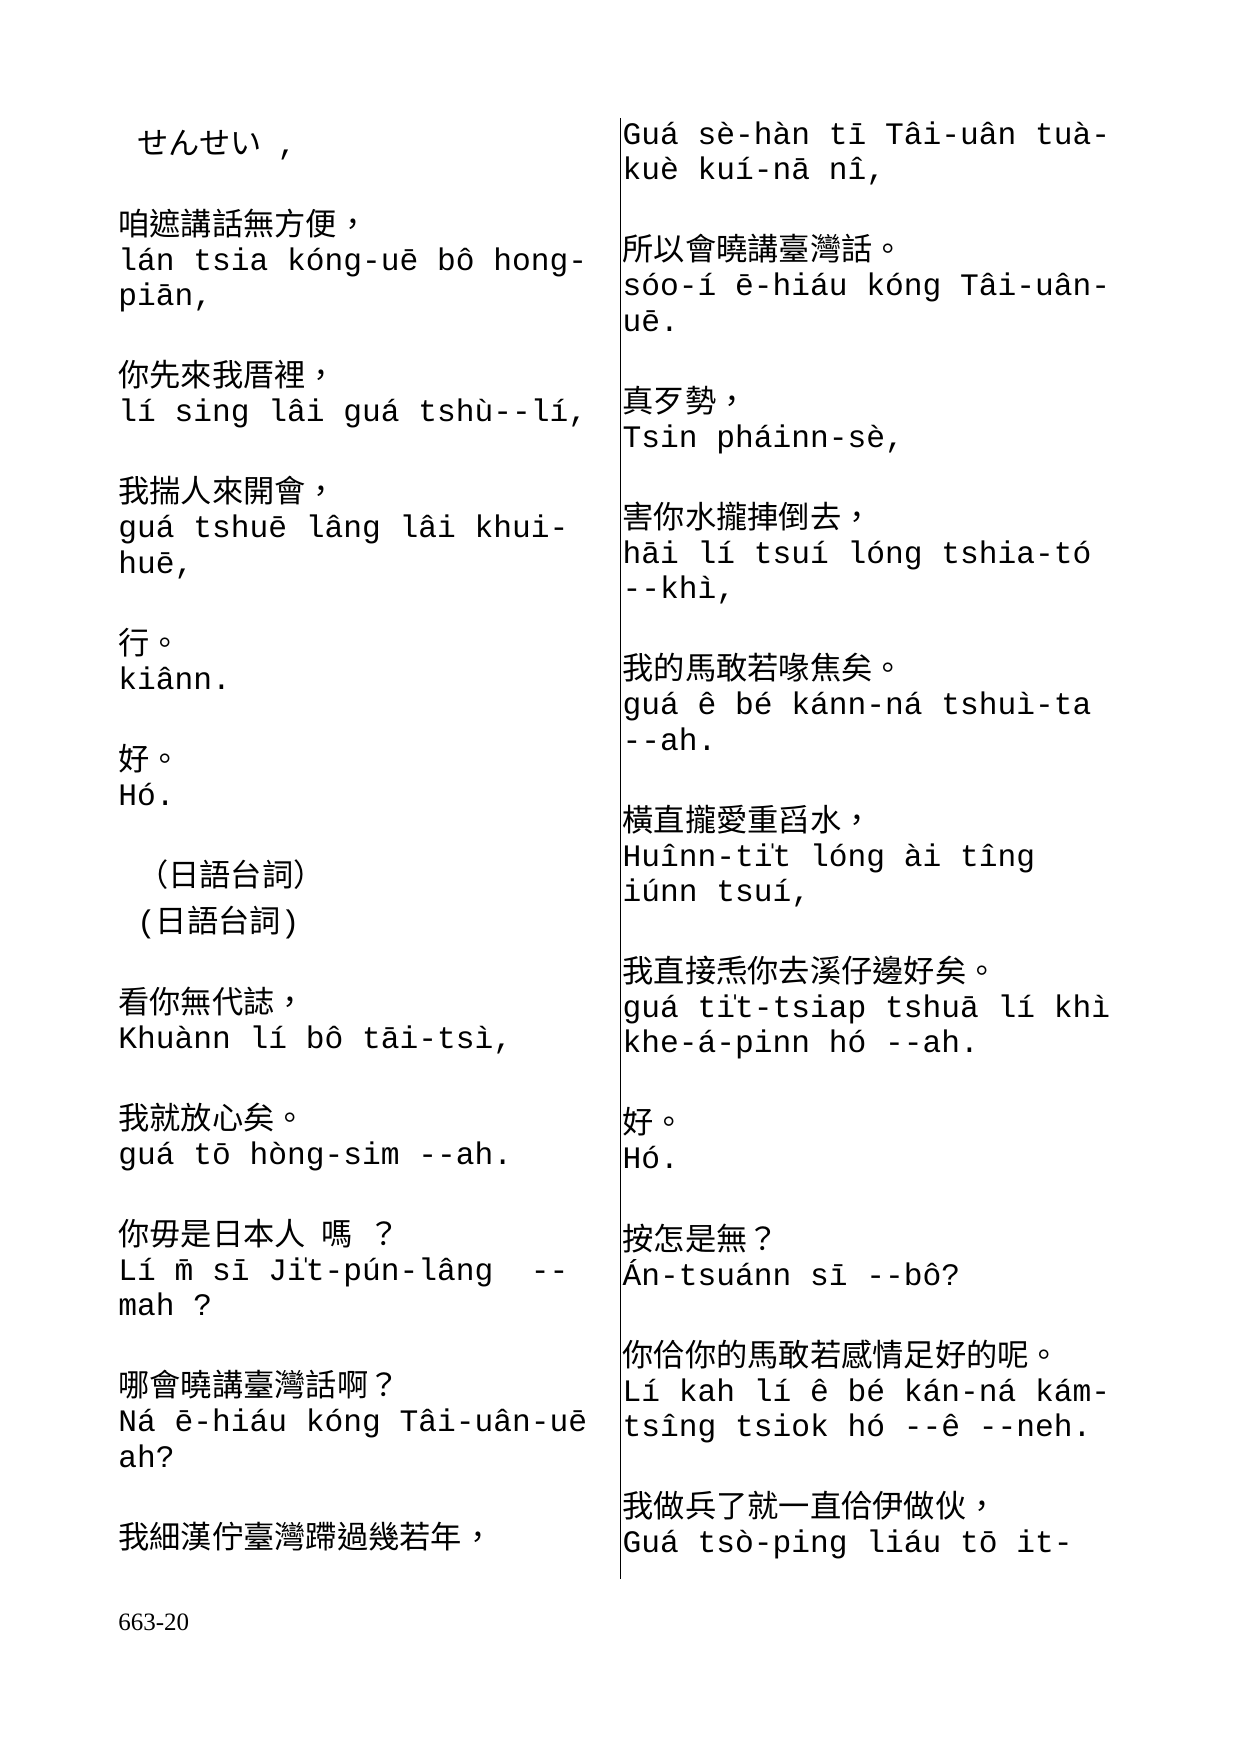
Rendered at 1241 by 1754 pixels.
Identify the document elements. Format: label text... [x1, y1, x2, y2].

text 按怎是無？ [622, 1214, 1122, 1259]
text 我揣人來開會， [118, 467, 618, 512]
text 我直接𤆬你去溪仔邊好矣。 [622, 946, 1122, 991]
text 你先來我厝裡， [118, 351, 618, 396]
text 我細漢佇臺灣蹛過幾若年， [118, 1512, 618, 1557]
text guá tō hòng-sim --ah. [118, 1138, 618, 1173]
text Hó. [118, 779, 618, 815]
text (日語台詞) [118, 896, 618, 941]
text sóo-í ē-hiáu kóng Tâi-uân-uē. [622, 269, 1122, 340]
text 行。 [118, 618, 618, 663]
text guá ê bé kánn-ná tshuì-ta --ah. [622, 688, 1122, 759]
text 我的馬敢若喙焦矣。 [622, 643, 1122, 688]
text Khuànn lí bô tāi-tsì, [118, 1022, 618, 1057]
text kiânn. [118, 663, 618, 699]
text Lí m̄ sī Ji̍t-pún-lâng --mah ? [118, 1254, 618, 1325]
text 好。 [118, 734, 618, 779]
text Guá sè-hàn tī Tâi-uân tuà-kuè kuí-nā nî, [622, 118, 1122, 189]
text Ná ē-hiáu kóng Tâi-uân-uē ah? [118, 1406, 618, 1476]
text guá ti̍t-tsiap tshuā lí khì khe-á-pinn hó --ah. [622, 991, 1122, 1062]
text guá tshuē lâng lâi khui-huē, [118, 512, 618, 583]
text せんせい , [118, 118, 618, 164]
text Án-tsuánn sī --bô? [622, 1259, 1122, 1294]
text hāi lí tsuí lóng tshia-tó --khì, [622, 537, 1122, 608]
text Hó. [622, 1143, 1122, 1178]
text 看你無代誌， [118, 977, 618, 1022]
text Lí kah lí ê bé kán-ná kám-tsîng tsiok hó --ê --neh. [622, 1375, 1122, 1446]
text Huînn-ti̍t lóng ài tîng iúnn tsuí, [622, 840, 1122, 911]
text 真歹勢， [622, 376, 1122, 421]
text 哪會曉講臺灣話啊？ [118, 1360, 618, 1406]
text 橫直攏愛重舀水， [622, 795, 1122, 840]
text 你佮你的馬敢若感情足好的呢。 [622, 1330, 1122, 1375]
text 所以會曉講臺灣話。 [622, 224, 1122, 269]
text 咱遮講話無方便， [118, 199, 618, 244]
text lí sing lâi guá tshù--lí, [118, 396, 618, 431]
text Guá tsò-ping liáu tō it- [622, 1526, 1122, 1562]
text 害你水攏捙倒去， [622, 492, 1122, 537]
text 好。 [622, 1098, 1122, 1143]
text Tsin pháinn-sè, [622, 421, 1122, 456]
text 你毋是日本人 嗎 ？ [118, 1209, 618, 1254]
text 我做兵了就一直佮伊做伙， [622, 1481, 1122, 1526]
text （日語台詞） [118, 850, 618, 896]
text lán tsia kóng-uē bô hong-piān, [118, 244, 618, 315]
text 我就放心矣。 [118, 1093, 618, 1138]
